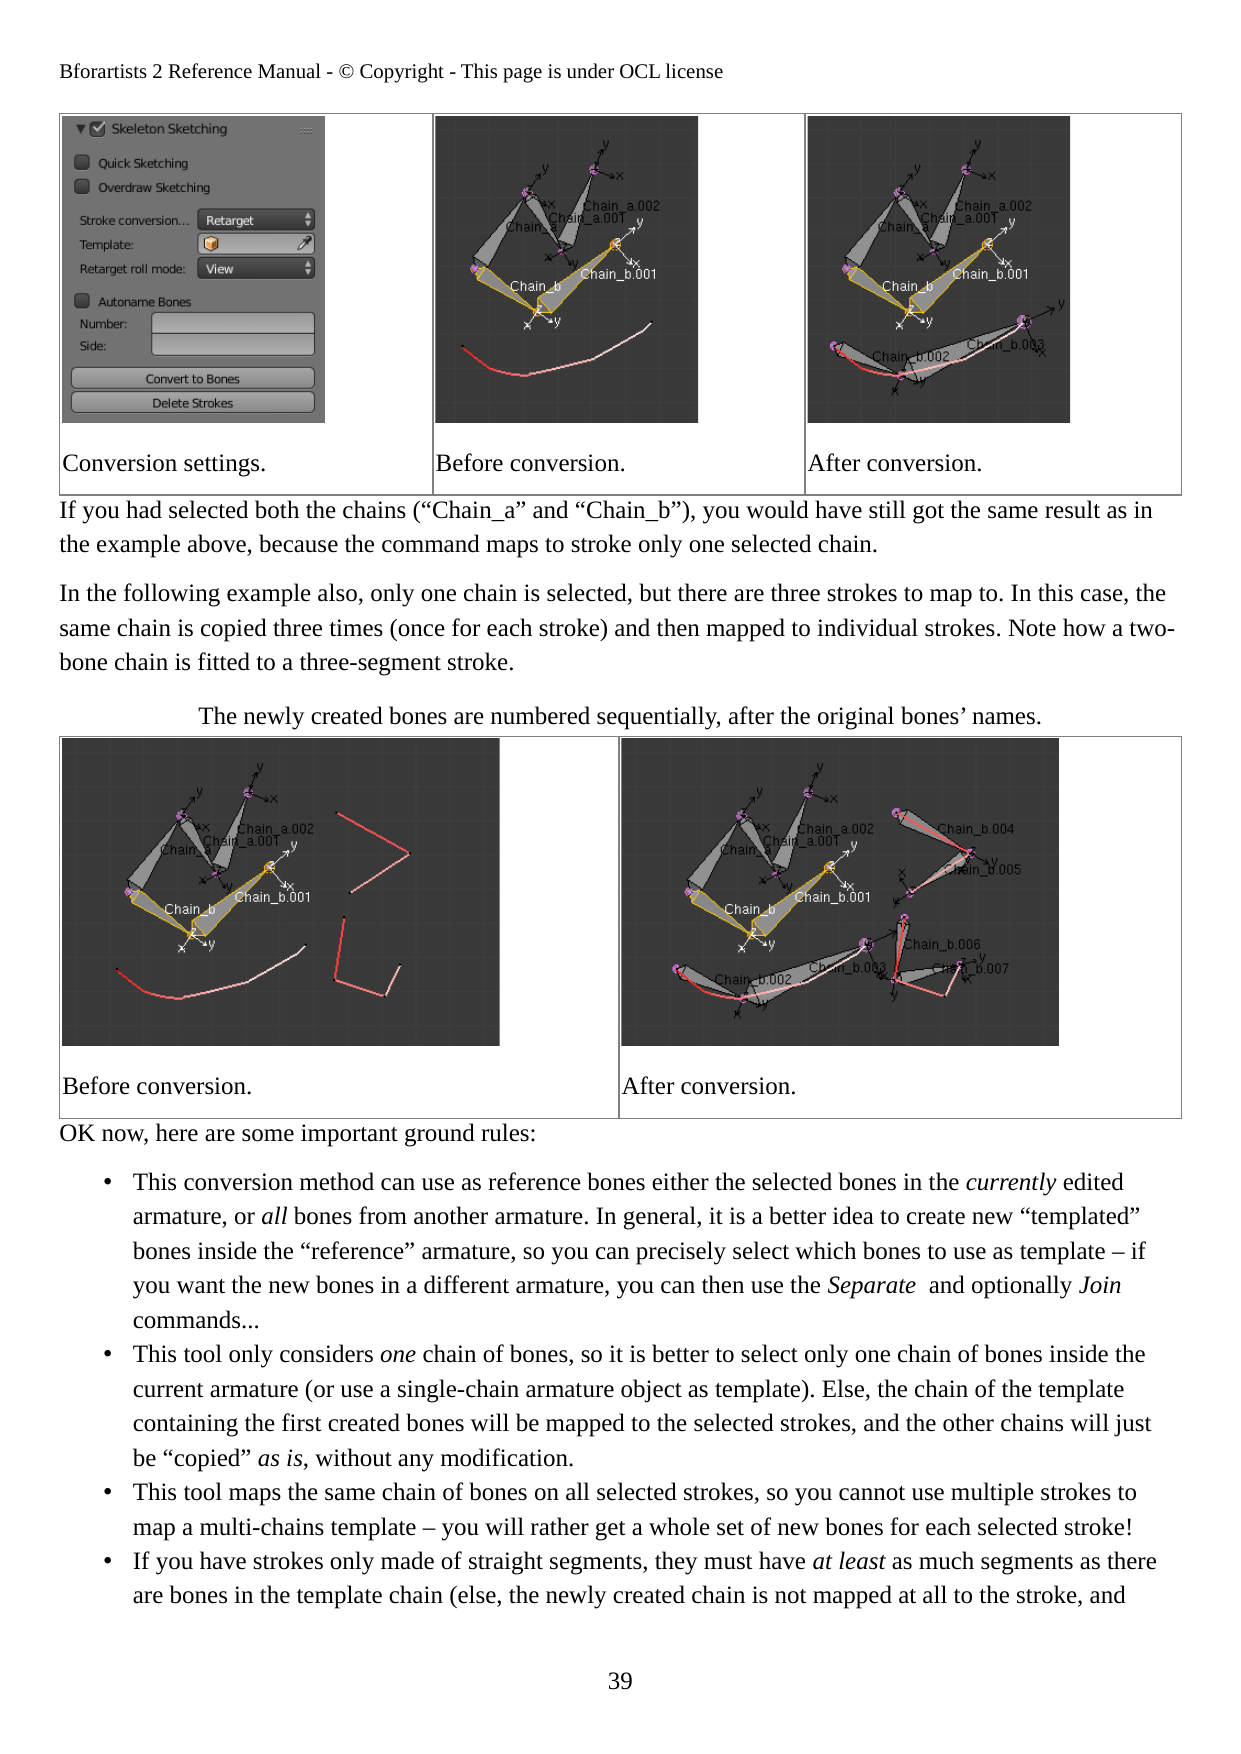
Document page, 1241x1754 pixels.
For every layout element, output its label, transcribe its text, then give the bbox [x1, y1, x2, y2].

picture [621, 738, 1059, 1046]
list This conversion method can use as reference bones either the selected bones in the currently edited armature, or all bones from another armature. In general, it is a better idea to create new “templated” bones inside the “reference” armature, so you can precisely select which bones to use as template – if you want the new bones in a different armature, you can then use the Separate and optionally Join commands... [103, 1167, 1181, 1333]
table_header After conversion. [620, 737, 1181, 1117]
text OK now, here are some important ground rules: [59, 1119, 1181, 1147]
picture [62, 116, 325, 423]
text In the following example also, only one chain is selected, but there are three strokes to map to. In this case, the same chain is copied three times (once for each stroke) and then mapped to individual strokes. Note how a two-bone chain is fitted to a three-segment stroke. [59, 578, 1181, 676]
table_header Before conversion. [60, 737, 618, 1117]
list This tool only considers one chain of bones, so it is better to select only one chain of bones inside the current armature (or use a single-chain armature object as template). Else, the chain of the template containing the first created bones will be mapped to the selected strokes, and the other chains will just be “copied” as is, without any modification. [103, 1339, 1181, 1471]
table_header Conversion settings. [60, 114, 432, 494]
text The newly created bones are numbered sequentially, after the original bones’ names. [59, 701, 1181, 730]
picture [62, 738, 500, 1046]
text If you had selected both the chains (“Chain_a” and “Chain_b”), you would have still got the same result as in the example above, because the command maps to stroke only one selected chain. [59, 496, 1181, 558]
list This tool maps the same chain of bones on all selected strokes, so you cannot use multiple strokes to map a multi-chains template – you will rather get a whole set of new bones for each selected stroke! [103, 1477, 1181, 1540]
picture [435, 116, 699, 423]
list If you have strokes only made of straight segments, they must have at least as much segments as there are bones in the template chain (else, the newly created chain is not mapped at all to the stroke, and [103, 1546, 1181, 1609]
picture [807, 116, 1071, 423]
table_header Before conversion. [434, 114, 804, 494]
table_header After conversion. [806, 114, 1181, 494]
